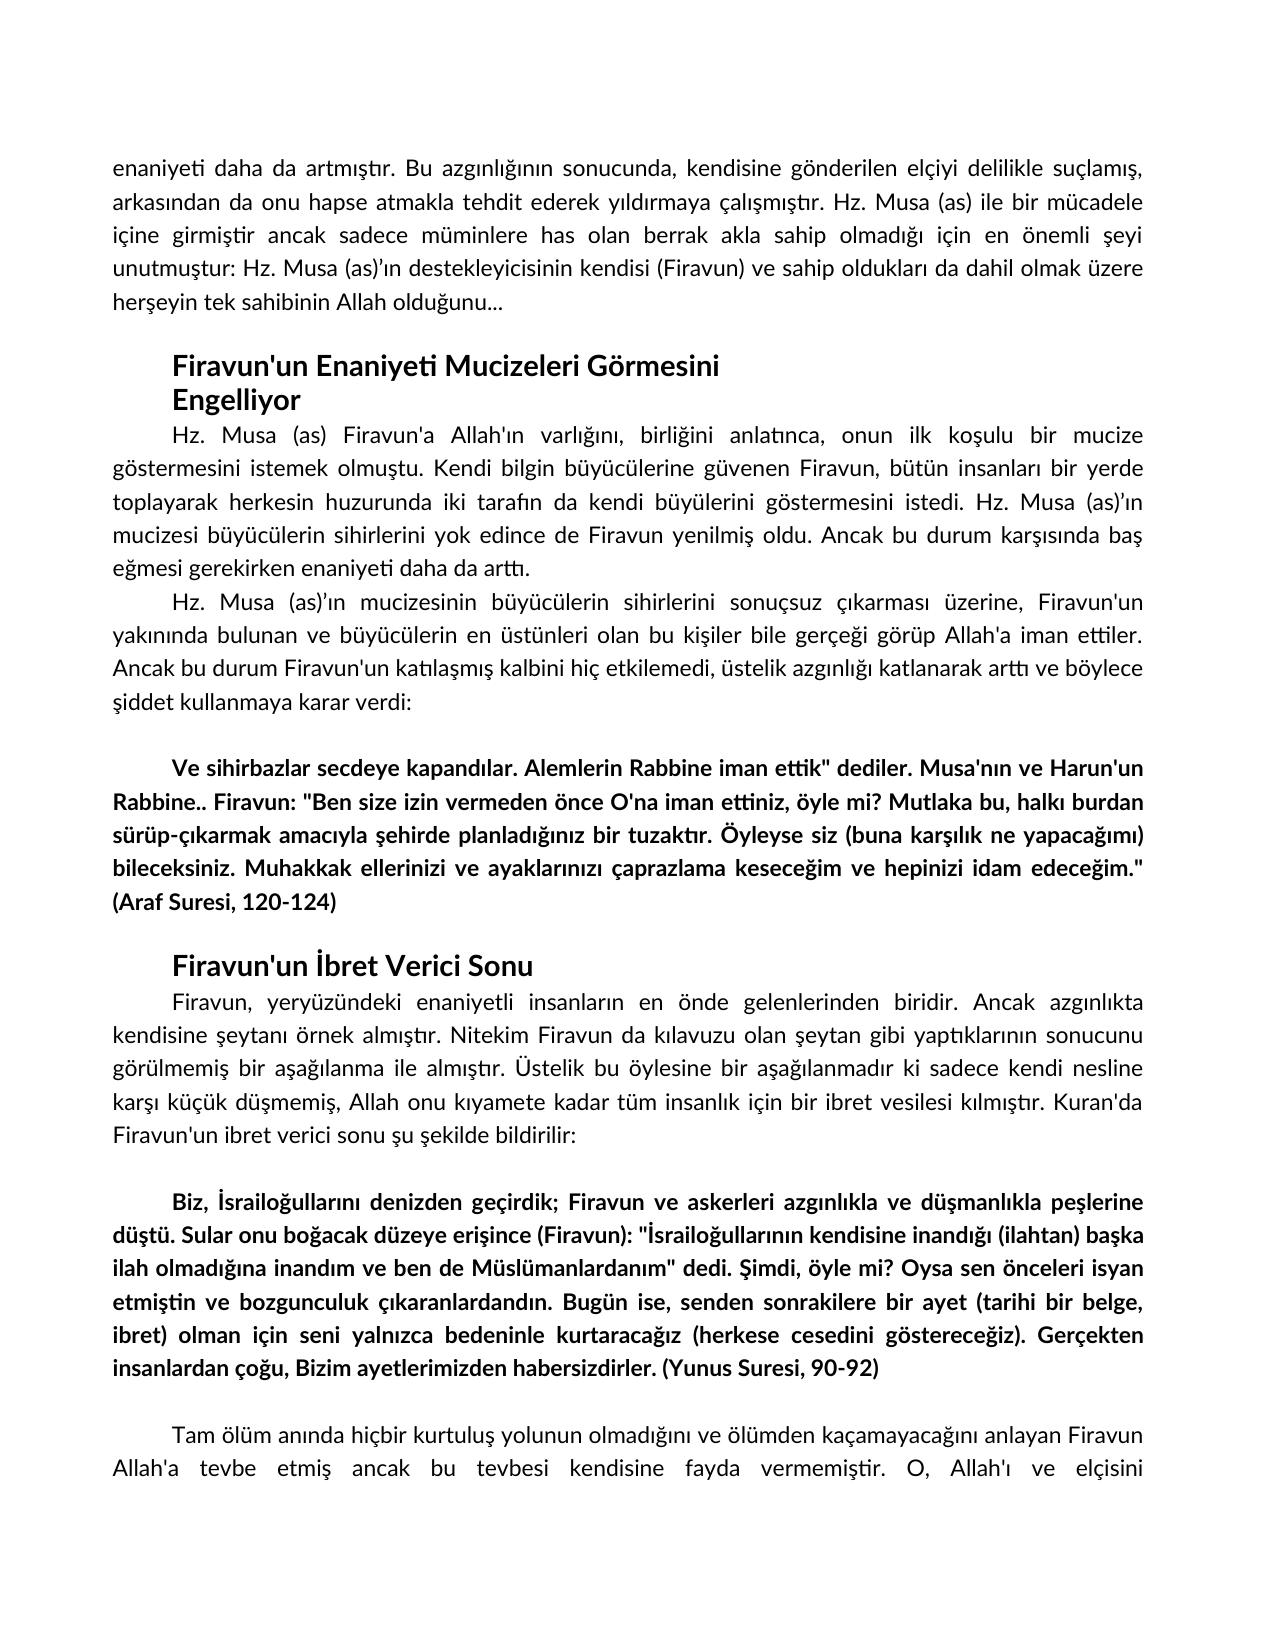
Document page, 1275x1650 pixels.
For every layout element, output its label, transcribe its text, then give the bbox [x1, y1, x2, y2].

text Firavun, yeryüzündeki enaniyetli insanların en önde gelenlerinden biridir. Ancak azgınlıkta kendisine şeytanı örnek almıştır. Nitekim Firavun da kılavuzu olan şeytan gibi yaptıklarının sonucunu görülmemiş bir aşağılanma ile almıştır. Üstelik bu öylesine bir aşağılanmadır ki sadece kendi nesline karşı küçük düşmemiş, Allah onu kıyamete kadar tüm insanlık için bir ibret vesilesi kılmıştır. Kuran'da Firavun'un ibret verici sonu şu şekilde bildirilir: [112, 983, 1145, 1150]
text Tam ölüm anında hiçbir kurtuluş yolunun olmadığını ve ölümden kaçamayacağını anlayan Firavun Allah'a tevbe etmiş ancak bu tevbesi kendisine fayda vermemiştir. O, Allah'ı ve elçisini [112, 1417, 1145, 1483]
text Firavun'un İbret Verici Sonu [112, 950, 1145, 983]
text Hz. Musa (as)’ın mucizesinin büyücülerin sihirlerini sonuçsuz çıkarması üzerine, Firavun'un yakınında bulunan ve büyücülerin en üstünleri olan bu kişiler bile gerçeği görüp Allah'a iman ettiler. Ancak bu durum Firavun'un katılaşmış kalbini hiç etkilemedi, üstelik azgınlığı katlanarak arttı ve böylece şiddet kullanmaya karar verdi: [112, 583, 1145, 717]
text Engelliyor [112, 383, 1145, 417]
text Biz, İsrailoğullarını denizden geçirdik; Firavun ve askerleri azgınlıkla ve düşmanlıkla peşlerine düştü. Sular onu boğacak düzeye erişince (Firavun): "İsrailoğullarının kendisine inandığı (ilahtan) başka ilah olmadığına inandım ve ben de Müslümanlardanım" dedi. Şimdi, öyle mi? Oysa sen önceleri isyan etmiştin ve bozgunculuk çıkaranlardandın. Bugün ise, senden sonrakilere bir ayet (tarihi bir belge, ibret) olman için seni yalnızca bedeninle kurtaracağız (herkese cesedini göstereceğiz). Gerçekten insanlardan çoğu, Bizim ayetlerimizden habersizdirler. (Yunus Suresi, 90-92) [112, 1183, 1145, 1383]
text Firavun'un Enaniyeti Mucizeleri Görmesini [112, 350, 1145, 383]
text Hz. Musa (as) Firavun'a Allah'ın varlığını, birliğini anlatınca, onun ilk koşulu bir mucize göstermesini istemek olmuştu. Kendi bilgin büyücülerine güvenen Firavun, bütün insanları bir yerde toplayarak herkesin huzurunda iki tarafın da kendi büyülerini göstermesini istedi. Hz. Musa (as)’ın mucizesi büyücülerin sihirlerini yok edince de Firavun yenilmiş oldu. Ancak bu durum karşısında baş eğmesi gerekirken enaniyeti daha da arttı. [112, 417, 1145, 583]
text enaniyeti daha da artmıştır. Bu azgınlığının sonucunda, kendisine gönderilen elçiyi delilikle suçlamış, arkasından da onu hapse atmakla tehdit ederek yıldırmaya çalışmıştır. Hz. Musa (as) ile bir mücadele içine girmiştir ancak sadece müminlere has olan berrak akla sahip olmadığı için en önemli şeyi unutmuştur: Hz. Musa (as)’ın destekleyicisinin kendisi (Firavun) ve sahip oldukları da dahil olmak üzere herşeyin tek sahibinin Allah olduğunu... [112, 150, 1145, 317]
text Ve sihirbazlar secdeye kapandılar. Alemlerin Rabbine iman ettik" dediler. Musa'nın ve Harun'un Rabbine.. Firavun: "Ben size izin vermeden önce O'na iman ettiniz, öyle mi? Mutlaka bu, halkı burdan sürüp-çıkarmak amacıyla şehirde planladığınız bir tuzaktır. Öyleyse siz (buna karşılık ne yapacağımı) bileceksiniz. Muhakkak ellerinizi ve ayaklarınızı çaprazlama keseceğim ve hepinizi idam edeceğim." (Araf Suresi, 120-124) [112, 750, 1145, 917]
